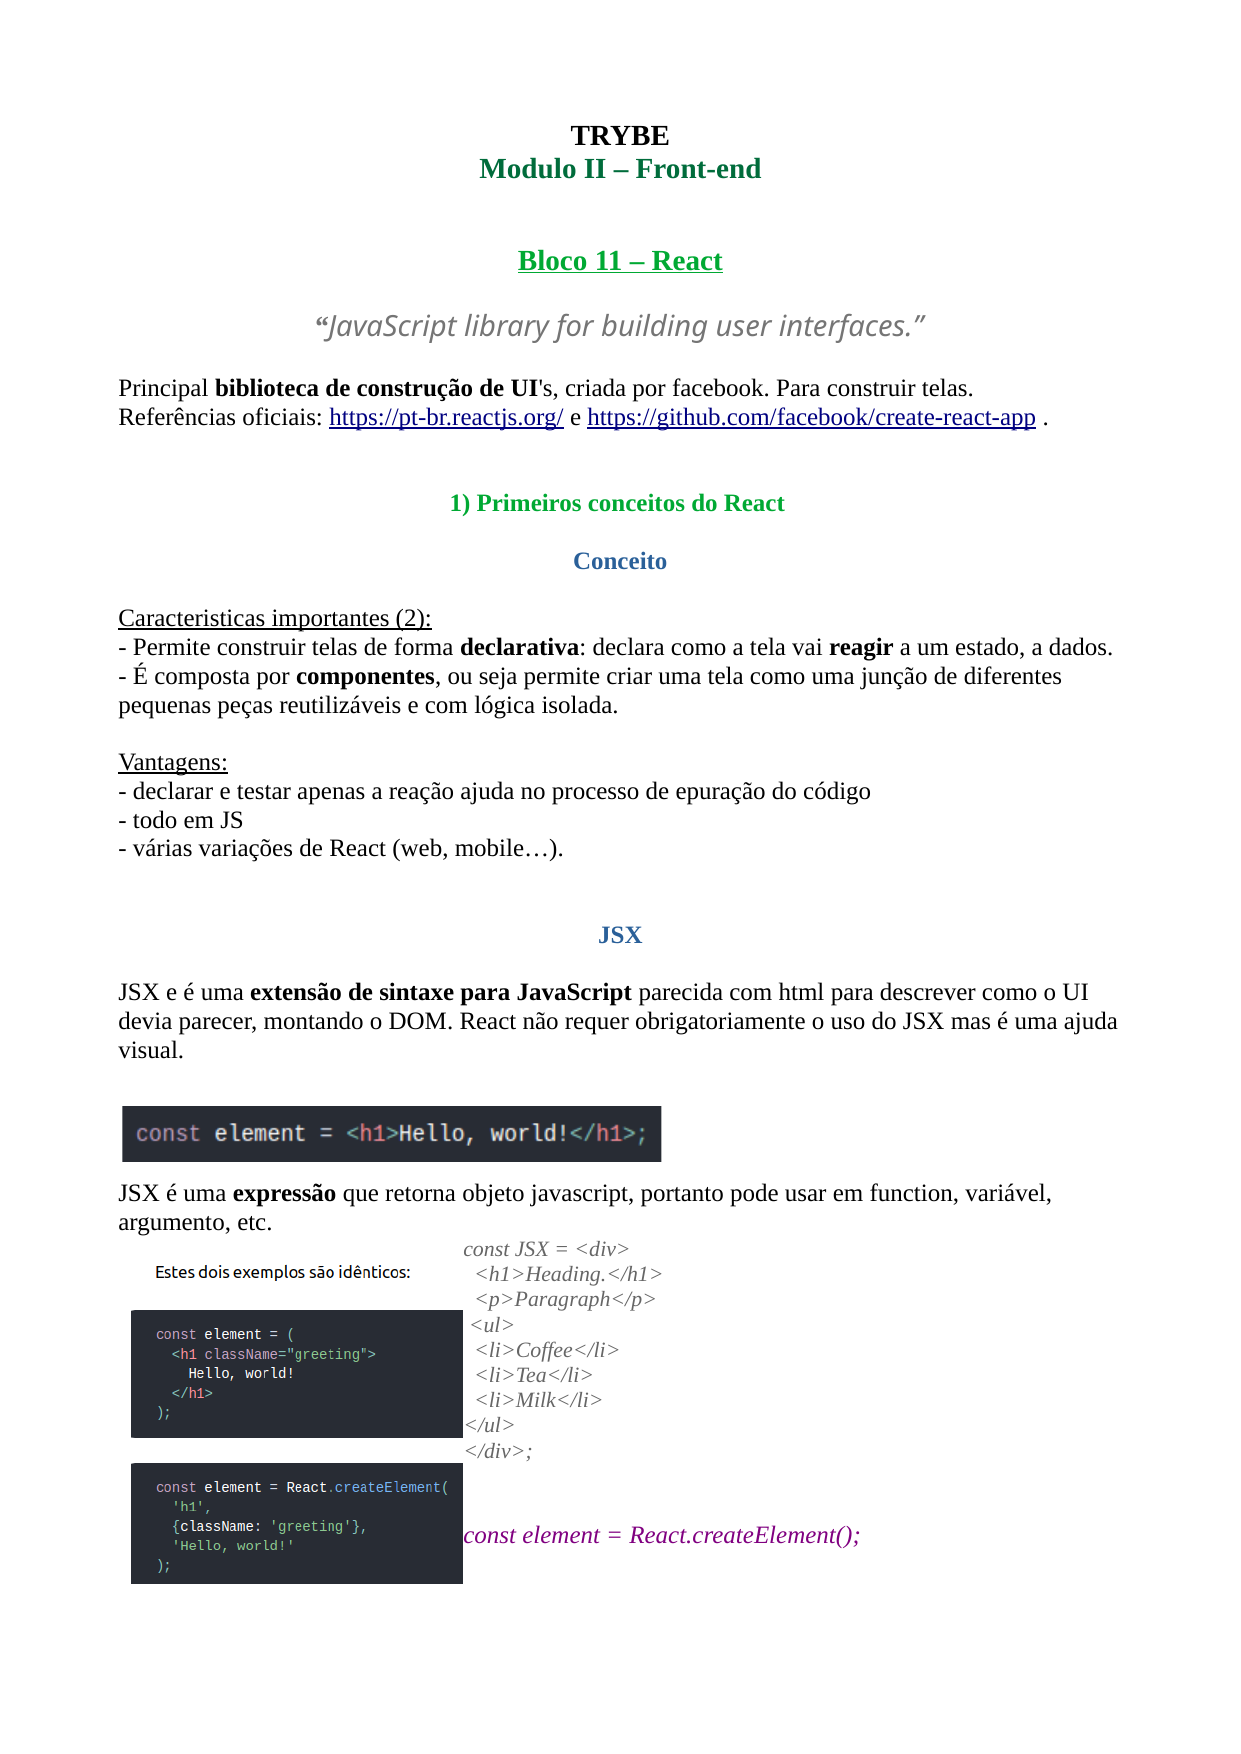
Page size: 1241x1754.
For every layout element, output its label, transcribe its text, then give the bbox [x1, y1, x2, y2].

text - É composta por componentes, ou seja permite criar uma tela como uma junção de diferentes pequenas peças reutilizáveis e com lógica isolada. [118, 661, 1122, 718]
text [118, 1387, 131, 1412]
text [118, 1286, 131, 1312]
text Conceito [118, 546, 1122, 575]
text </ul> [463, 1412, 1122, 1438]
text Referências oficiais: https://pt-br.reactjs.org/ e https://github.com/facebook/create-react-app . [118, 402, 1122, 431]
text const element = React.createElement(); [463, 1520, 1122, 1549]
text <ul> [463, 1312, 1122, 1337]
text [118, 1312, 131, 1337]
text - declarar e testar apenas a reação ajuda no processo de epuração do código [118, 776, 1122, 805]
text [118, 1362, 131, 1387]
text [118, 1337, 131, 1362]
text <p>Paragraph</p> [463, 1286, 1122, 1312]
text </div>; [463, 1438, 1122, 1463]
text “JavaScript library for building user interfaces.” [118, 305, 1122, 345]
text <li>Tea</li> [463, 1362, 1122, 1387]
text <li>Coffee</li> [463, 1337, 1122, 1362]
text [118, 1412, 131, 1438]
text [118, 1438, 131, 1463]
text Bloco 11 – React [118, 243, 1122, 276]
text Caracteristicas importantes (2): [118, 603, 1122, 632]
text Principal biblioteca de construção de UI's, criada por facebook. Para construir telas. [118, 373, 1122, 402]
text - Permite construir telas de forma declarativa: declara como a tela vai reagir a um estado, a dados. [118, 632, 1122, 661]
text <h1>Heading.</h1> [463, 1261, 1122, 1286]
picture [122, 1106, 662, 1162]
text JSX é uma expressão que retorna objeto javascript, portanto pode usar em function, variável, argumento, etc. [118, 1178, 1122, 1236]
text Vantagens: [118, 747, 1122, 776]
text JSX e é uma extensão de sintaxe para JavaScript parecida com html para descrever como o UI devia parecer, montando o DOM. React não requer obrigatoriamente o uso do JSX mas é uma ajuda visual. [118, 977, 1122, 1063]
text 1) Primeiros conceitos do React [118, 488, 1122, 517]
text Modulo II – Front-end [118, 152, 1122, 185]
text <li>Milk</li> [463, 1387, 1122, 1412]
text const JSX = <div> [118, 1236, 1122, 1261]
text - todo em JS [118, 805, 1122, 833]
picture [131, 1255, 463, 1584]
text - várias variações de React (web, mobile…). [118, 833, 1122, 862]
text JSX [118, 920, 1122, 948]
text TRYBE [118, 118, 1122, 152]
